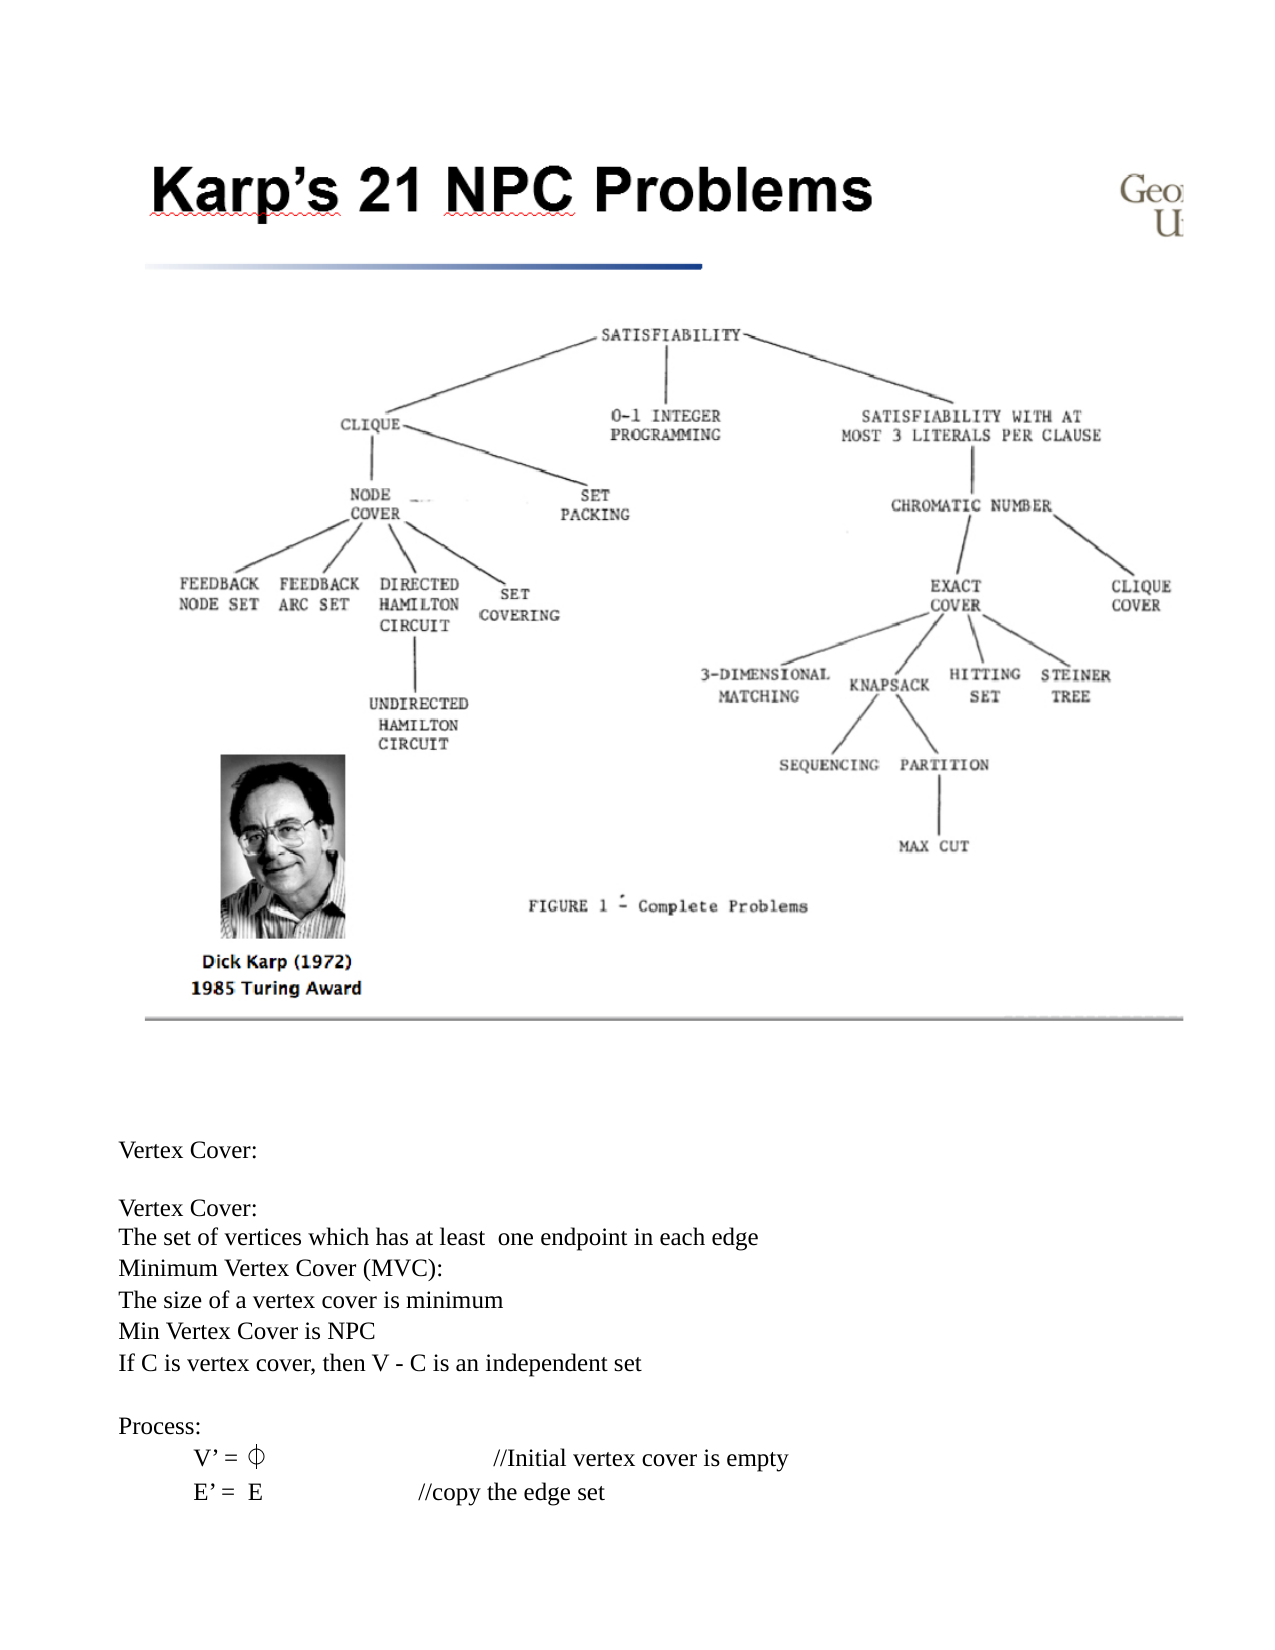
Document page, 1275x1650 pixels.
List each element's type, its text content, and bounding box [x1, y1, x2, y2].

picture [144, 160, 1184, 1021]
title Process: [118, 1411, 1157, 1440]
text The set of vertices which has at least one endpoint in each edge [118, 1222, 1157, 1251]
title V’ = ⏀ //Initial vertex cover is empty [118, 1443, 1157, 1471]
text Minimum Vertex Cover (MVC): [118, 1253, 1157, 1282]
text Min Vertex Cover is NPC [118, 1316, 1157, 1345]
text Vertex Cover: [118, 1193, 1157, 1222]
text If C is vertex cover, then V - C is an independent set [118, 1348, 1157, 1377]
title E’ = E //copy the edge set [118, 1477, 1157, 1506]
text Vertex Cover: [118, 1136, 1157, 1164]
text The size of a vertex cover is minimum [118, 1285, 1157, 1314]
